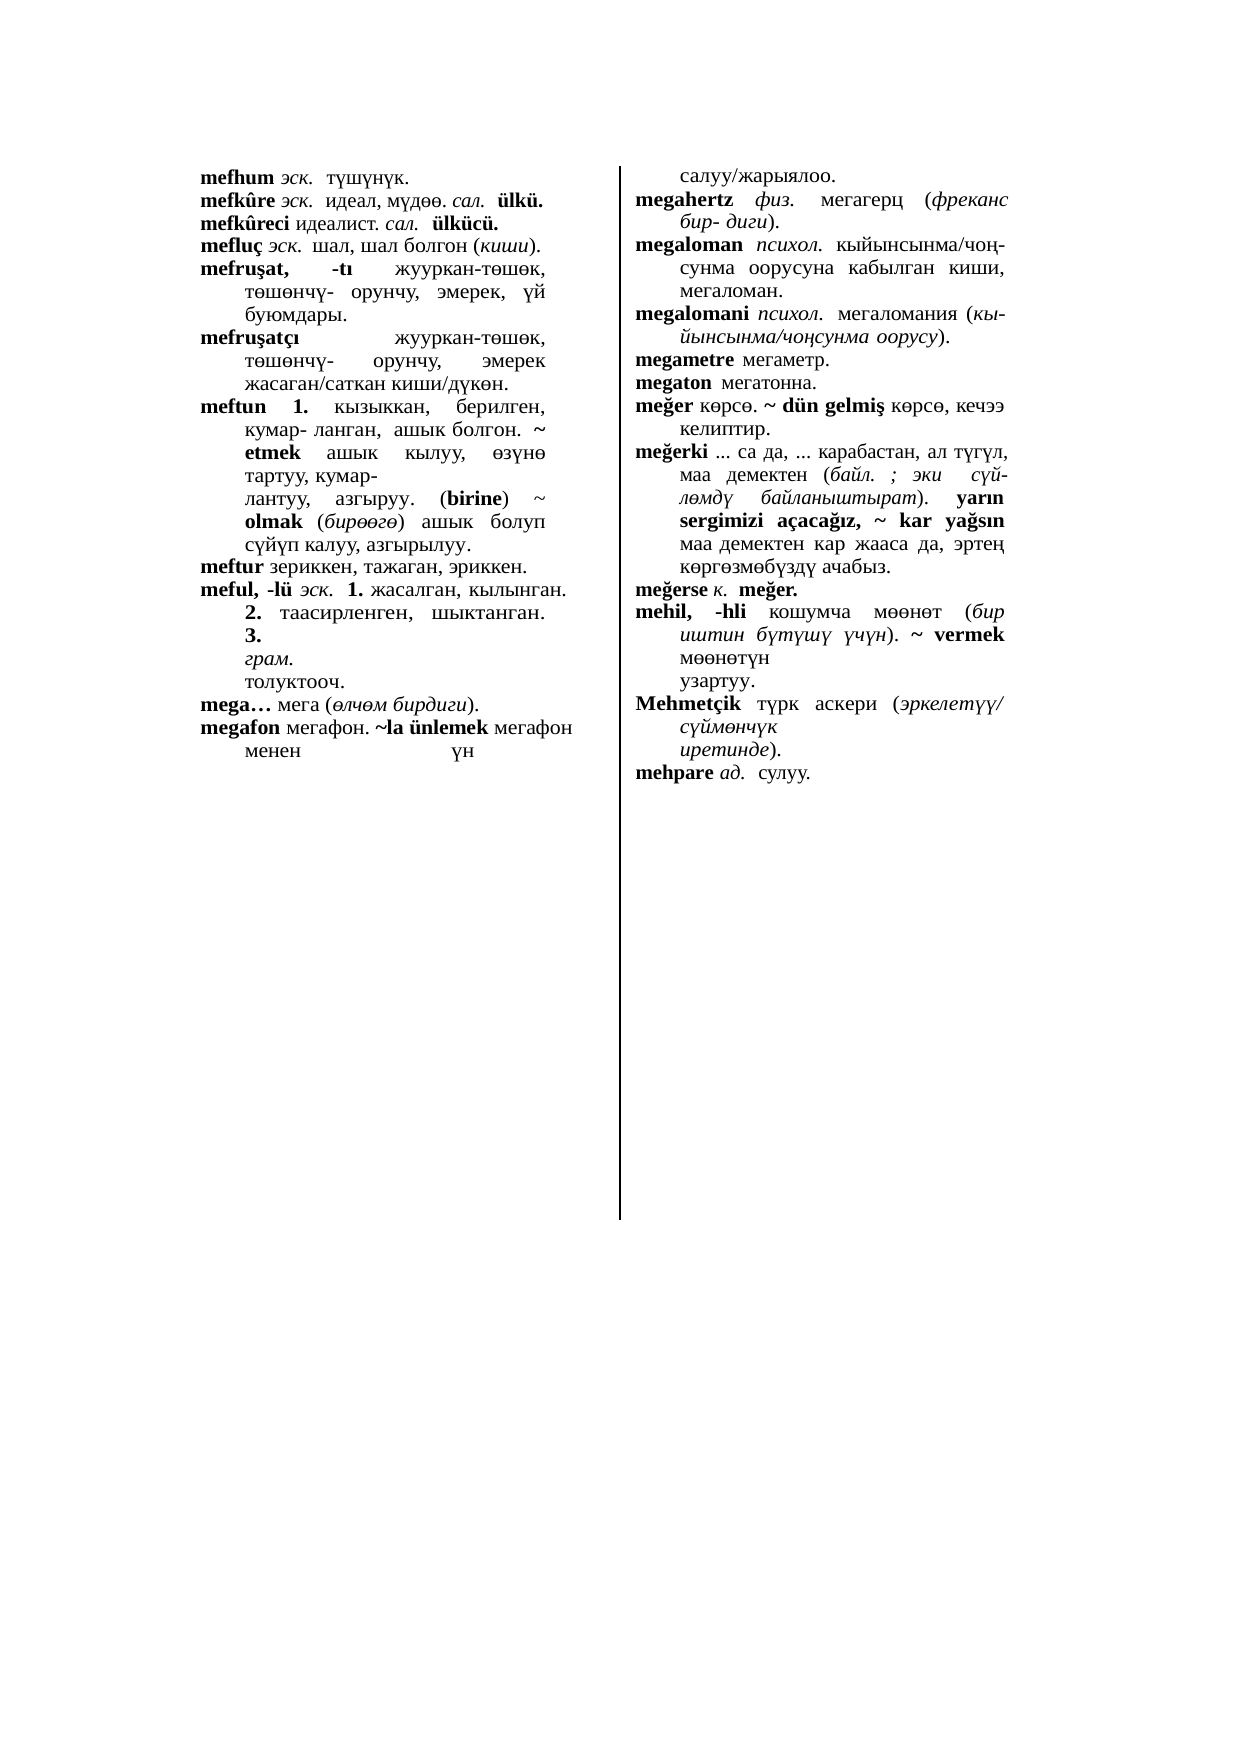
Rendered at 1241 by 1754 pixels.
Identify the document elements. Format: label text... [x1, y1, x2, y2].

text mefhum эск. түшүнүк. [200, 164, 606, 189]
text mefluç эск. шал, шал болгон (киши). [200, 234, 601, 257]
text meğerse к. meğer. [635, 578, 1065, 601]
text салуу/жарыялоо. [679, 164, 933, 188]
text лантуу, азгыруу. (birine) ~ olmak (бирөөгө) ашык болуп сүйүп калуу, азгырылуу. [244, 487, 546, 556]
text megahertz физ. мегагерц (фреканс бир- диги). [635, 188, 1008, 233]
text йынсынма/чоңсунма оорусу). [679, 325, 952, 348]
text sergimizi açacağız, ~ kar yağsın маа демектен кар жааса да, эртең көргөзмөбүздү ачабыз. [679, 509, 1004, 578]
text meğer көрсө. ~ dün gelmiş көрсө, кечээ келиптир. [635, 394, 1004, 440]
text megaton мегатонна. [635, 371, 1005, 394]
text mehil, -hli кошумча мөөнөт (бир иштин бүтүшү үчүн). ~ vermek мөөнөтүн [635, 601, 1004, 669]
text mefruşat, -tı жууркан-төшөк, төшөнчү- орунчу, эмерек, үй буюмдары. [200, 257, 545, 326]
text meğerki ... са да, ... карабастан, ал түгүл, маа демектен (байл. ; эки сүй- лөмдү байланыштырат). yarın [635, 440, 1008, 509]
text meful, -lü эск. 1. жасалган, кылынган. [200, 578, 606, 601]
text менен үн [244, 739, 474, 762]
text mehpare ад. сулуу. [635, 761, 1060, 784]
text mega… мега (өлчөм бирдиги). [200, 693, 594, 716]
text mefkûre эск. идеал, мүдөө. сал. ülkü. mefkûreci идеалист. сал. ülkücü. [200, 189, 545, 234]
text 2. таасирленген, шыктанган. 3. [244, 601, 545, 647]
text mefruşatçı жууркан-төшөк, төшөнчү- орунчу, эмерек жасаган/саткан киши/дүкөн. [200, 326, 545, 395]
text грам. толуктооч. [244, 647, 380, 693]
text megalomani психол. мегаломания (кы- [635, 302, 1060, 325]
text megametre мегаметр. [635, 348, 1060, 371]
text meftun 1. кызыккан, берилген, кумар- ланган, ашык болгон. ~ etmek ашык кылуу, өзүнө тартуу, кумар- [200, 395, 545, 487]
text узартуу. [679, 669, 758, 692]
text Mehmetçik түрк аскери (эркелетүү/ [635, 692, 1060, 715]
text meftur зериккен, тажаган, эриккен. [200, 556, 606, 578]
text megafon мегафон. ~la ünlemek мегафон [200, 716, 578, 739]
text megaloman психол. кыйынсынма/чоң- сунма оорусуна кабылган киши, мегаломан. [635, 233, 1005, 302]
text сүймөнчүк иретинде). [679, 715, 883, 761]
